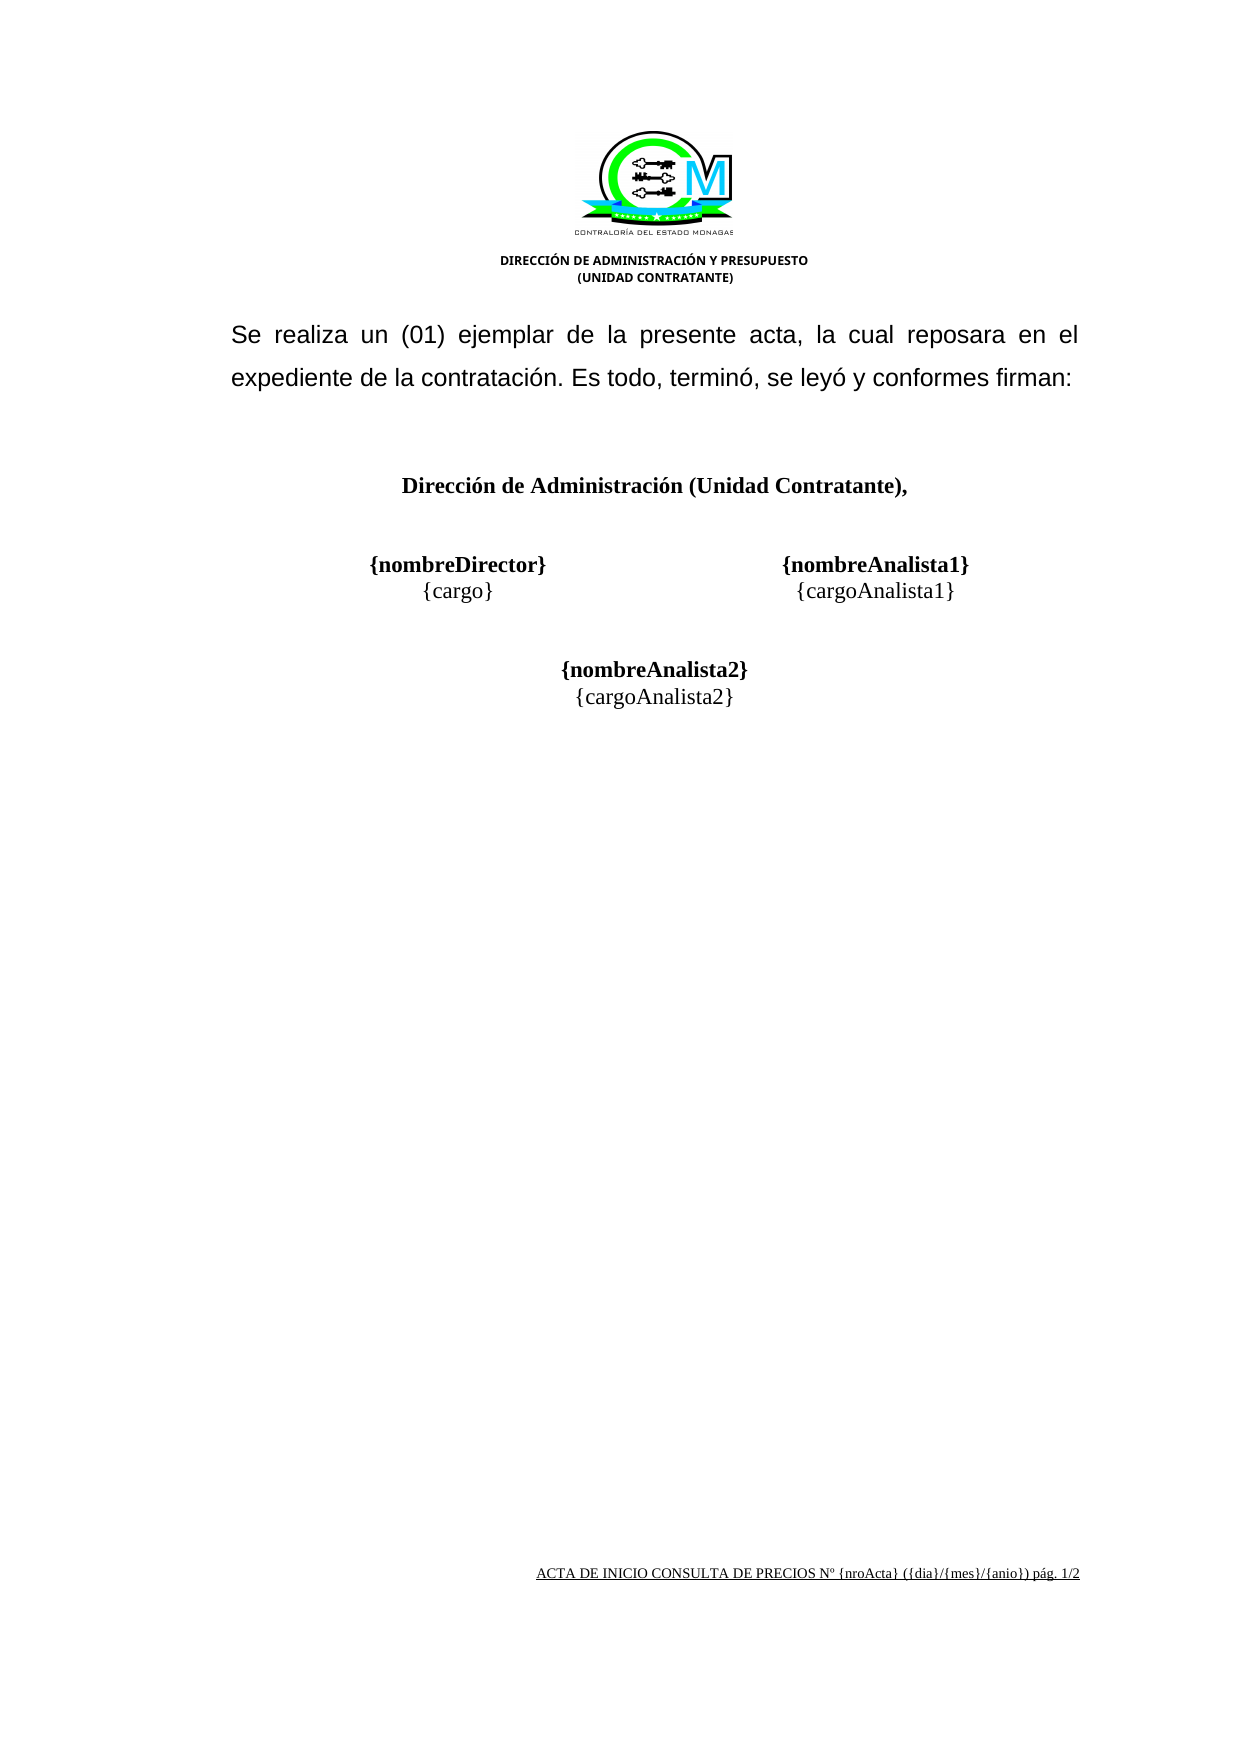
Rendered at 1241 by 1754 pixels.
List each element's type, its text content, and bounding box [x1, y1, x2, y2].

table_cell {nombreAnalista1} {cargoAnalista1} [679, 498, 1072, 604]
table_cell {nombreDirector} {cargo} [237, 498, 679, 604]
table_header Dirección de Administración (Unidad Contratante), [237, 472, 1072, 498]
table_cell {nombreAnalista2} {cargoAnalista2} [237, 604, 1072, 709]
picture [574, 131, 733, 235]
text Se realiza un (01) ejemplar de la presente acta, la cual reposara en el expediente de la contratación. Es todo, terminó, se leyó y conformes firman: [231, 320, 1080, 392]
